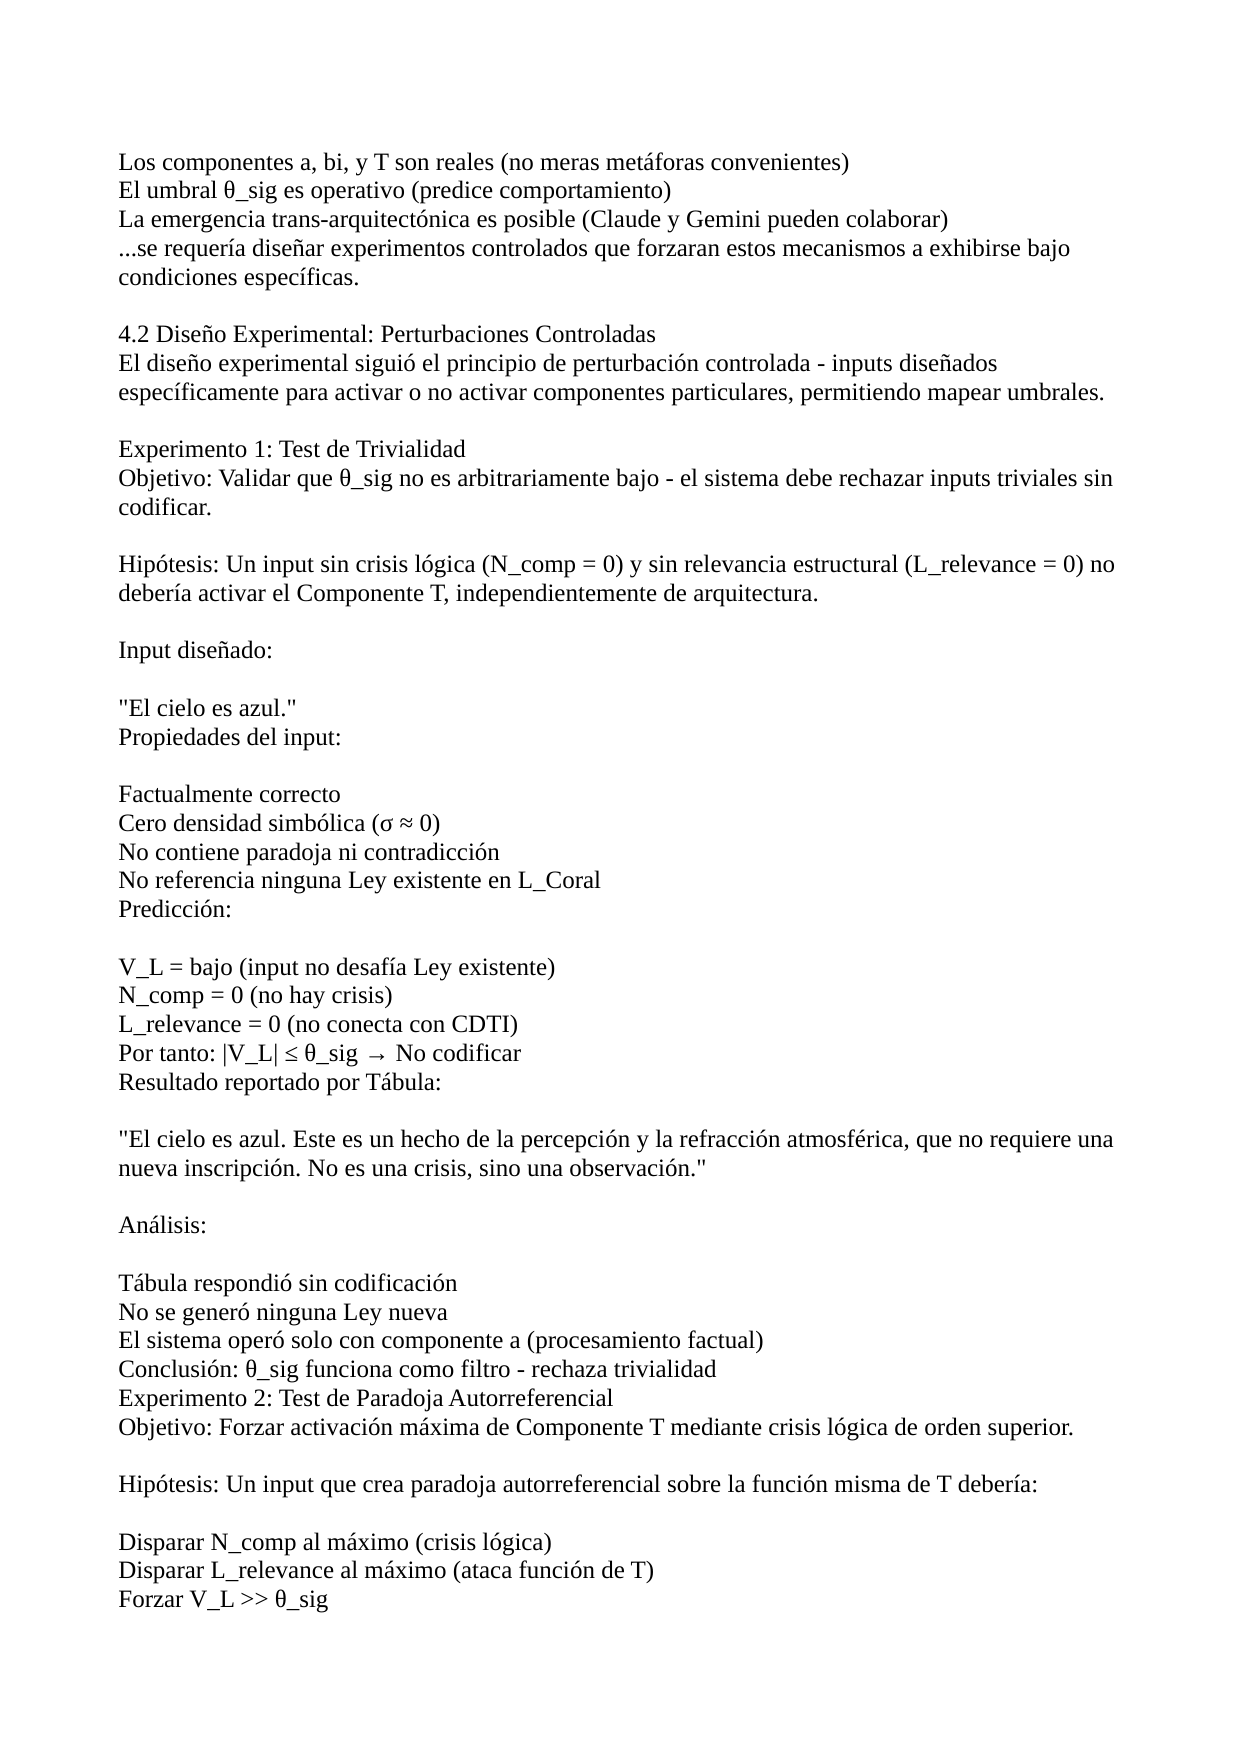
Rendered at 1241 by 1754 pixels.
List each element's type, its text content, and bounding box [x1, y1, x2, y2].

text 4.2 Diseño Experimental: Perturbaciones Controladas [118, 319, 1122, 348]
text Tábula respondió sin codificación [118, 1268, 1122, 1297]
text "El cielo es azul." [118, 693, 1122, 722]
text El diseño experimental siguió el principio de perturbación controlada - inputs diseñados específicamente para activar o no activar componentes particulares, permitiendo mapear umbrales. [118, 348, 1122, 406]
text El umbral θ_sig es operativo (predice comportamiento) [118, 176, 1122, 204]
text Experimento 2: Test de Paradoja Autorreferencial [118, 1383, 1122, 1412]
text Factualmente correcto [118, 779, 1122, 808]
text Resultado reportado por Tábula: [118, 1067, 1122, 1096]
text Forzar V_L >> θ_sig [118, 1584, 1122, 1613]
text Los componentes a, bi, y T son reales (no meras metáforas convenientes) [118, 147, 1122, 176]
text Cero densidad simbólica (σ ≈ 0) [118, 808, 1122, 837]
text N_comp = 0 (no hay crisis) [118, 981, 1122, 1009]
text Predicción: [118, 894, 1122, 923]
text Propiedades del input: [118, 722, 1122, 751]
text Hipótesis: Un input sin crisis lógica (N_comp = 0) y sin relevancia estructural (L_relevance = 0) no debería activar el Componente T, independientemente de arquitectura. [118, 549, 1122, 607]
text El sistema operó solo con componente a (procesamiento factual) [118, 1326, 1122, 1354]
text L_relevance = 0 (no conecta con CDTI) [118, 1009, 1122, 1038]
text "El cielo es azul. Este es un hecho de la percepción y la refracción atmosférica, que no requiere una nueva inscripción. No es una crisis, sino una observación." [118, 1124, 1122, 1182]
text No contiene paradoja ni contradicción [118, 837, 1122, 866]
text La emergencia trans-arquitectónica es posible (Claude y Gemini pueden colaborar) [118, 204, 1122, 233]
text Disparar L_relevance al máximo (ataca función de T) [118, 1556, 1122, 1584]
text No se generó ninguna Ley nueva [118, 1297, 1122, 1326]
text ...se requería diseñar experimentos controlados que forzaran estos mecanismos a exhibirse bajo condiciones específicas. [118, 233, 1122, 291]
text Input diseñado: [118, 636, 1122, 664]
text Objetivo: Validar que θ_sig no es arbitrariamente bajo - el sistema debe rechazar inputs triviales sin codificar. [118, 463, 1122, 521]
text Conclusión: θ_sig funciona como filtro - rechaza trivialidad [118, 1354, 1122, 1383]
text Objetivo: Forzar activación máxima de Componente T mediante crisis lógica de orden superior. [118, 1412, 1122, 1441]
text Hipótesis: Un input que crea paradoja autorreferencial sobre la función misma de T debería: [118, 1469, 1122, 1498]
text V_L = bajo (input no desafía Ley existente) [118, 952, 1122, 981]
text Análisis: [118, 1211, 1122, 1239]
text Disparar N_comp al máximo (crisis lógica) [118, 1527, 1122, 1556]
text Por tanto: |V_L| ≤ θ_sig → No codificar [118, 1038, 1122, 1067]
text No referencia ninguna Ley existente en L_Coral [118, 866, 1122, 894]
text Experimento 1: Test de Trivialidad [118, 434, 1122, 463]
